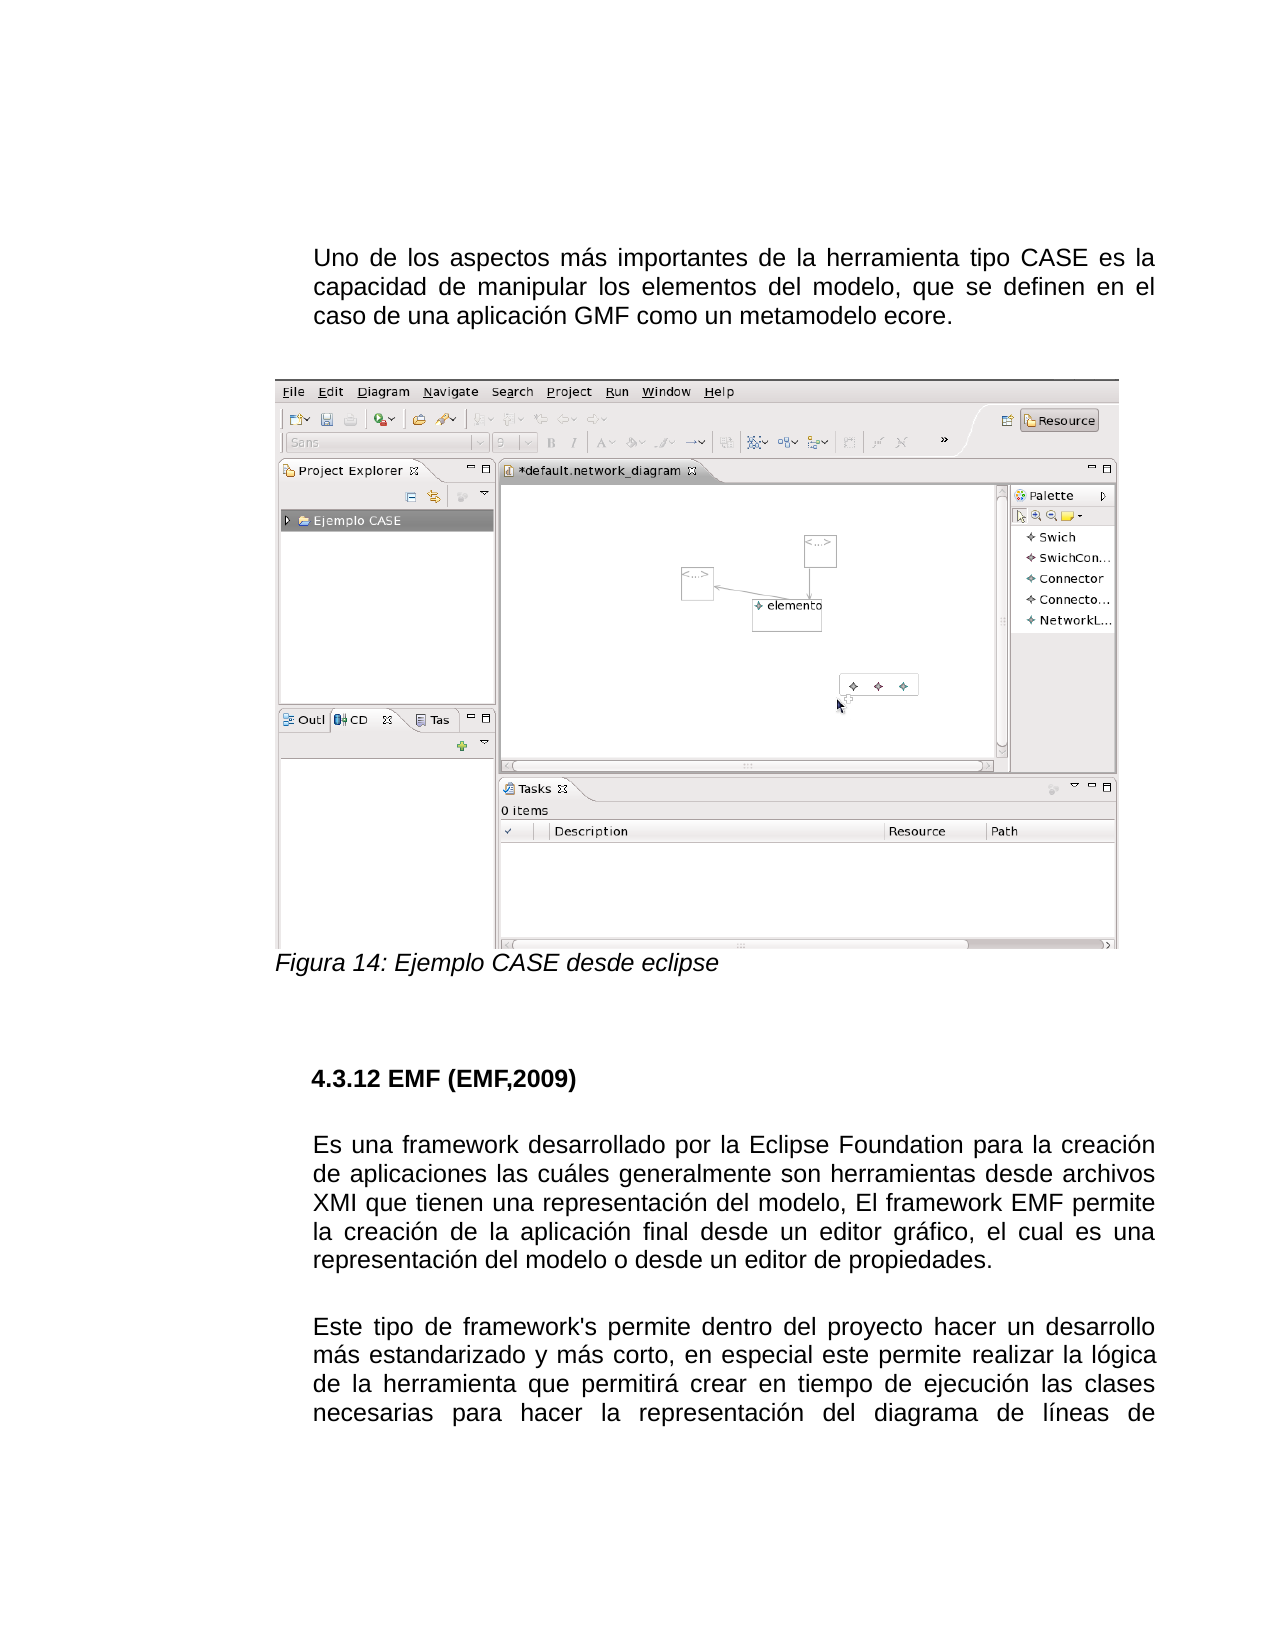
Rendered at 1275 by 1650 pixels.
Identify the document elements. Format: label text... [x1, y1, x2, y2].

subtitle 4.3.12 EMF (EMF,2009) [311, 1064, 1157, 1093]
text Figura 14: Ejemplo CASE desde eclipse [275, 949, 1118, 977]
text Este tipo de framework's permite dentro del proyecto hacer un desarrollo más estandarizado y más corto, en especial este permite realizar la lógica de la herramienta que permitirá crear en tiempo de ejecución las clases necesarias para hacer la representación del diagrama de líneas de [313, 1312, 1157, 1427]
text Es una framework desarrollado por la Eclipse Foundation para la creación de aplicaciones las cuáles generalmente son herramientas desde archivos XMI que tienen una representación del modelo, El framework EMF permite la creación de la aplicación final desde un editor gráfico, el cual es una representación del modelo o desde un editor de propiedades. [313, 1131, 1157, 1274]
picture [275, 379, 1119, 949]
text Uno de los aspectos más importantes de la herramienta tipo CASE es la capacidad de manipular los elementos del modelo, que se definen en el caso de una aplicación GMF como un metamodelo ecore. [313, 243, 1157, 330]
